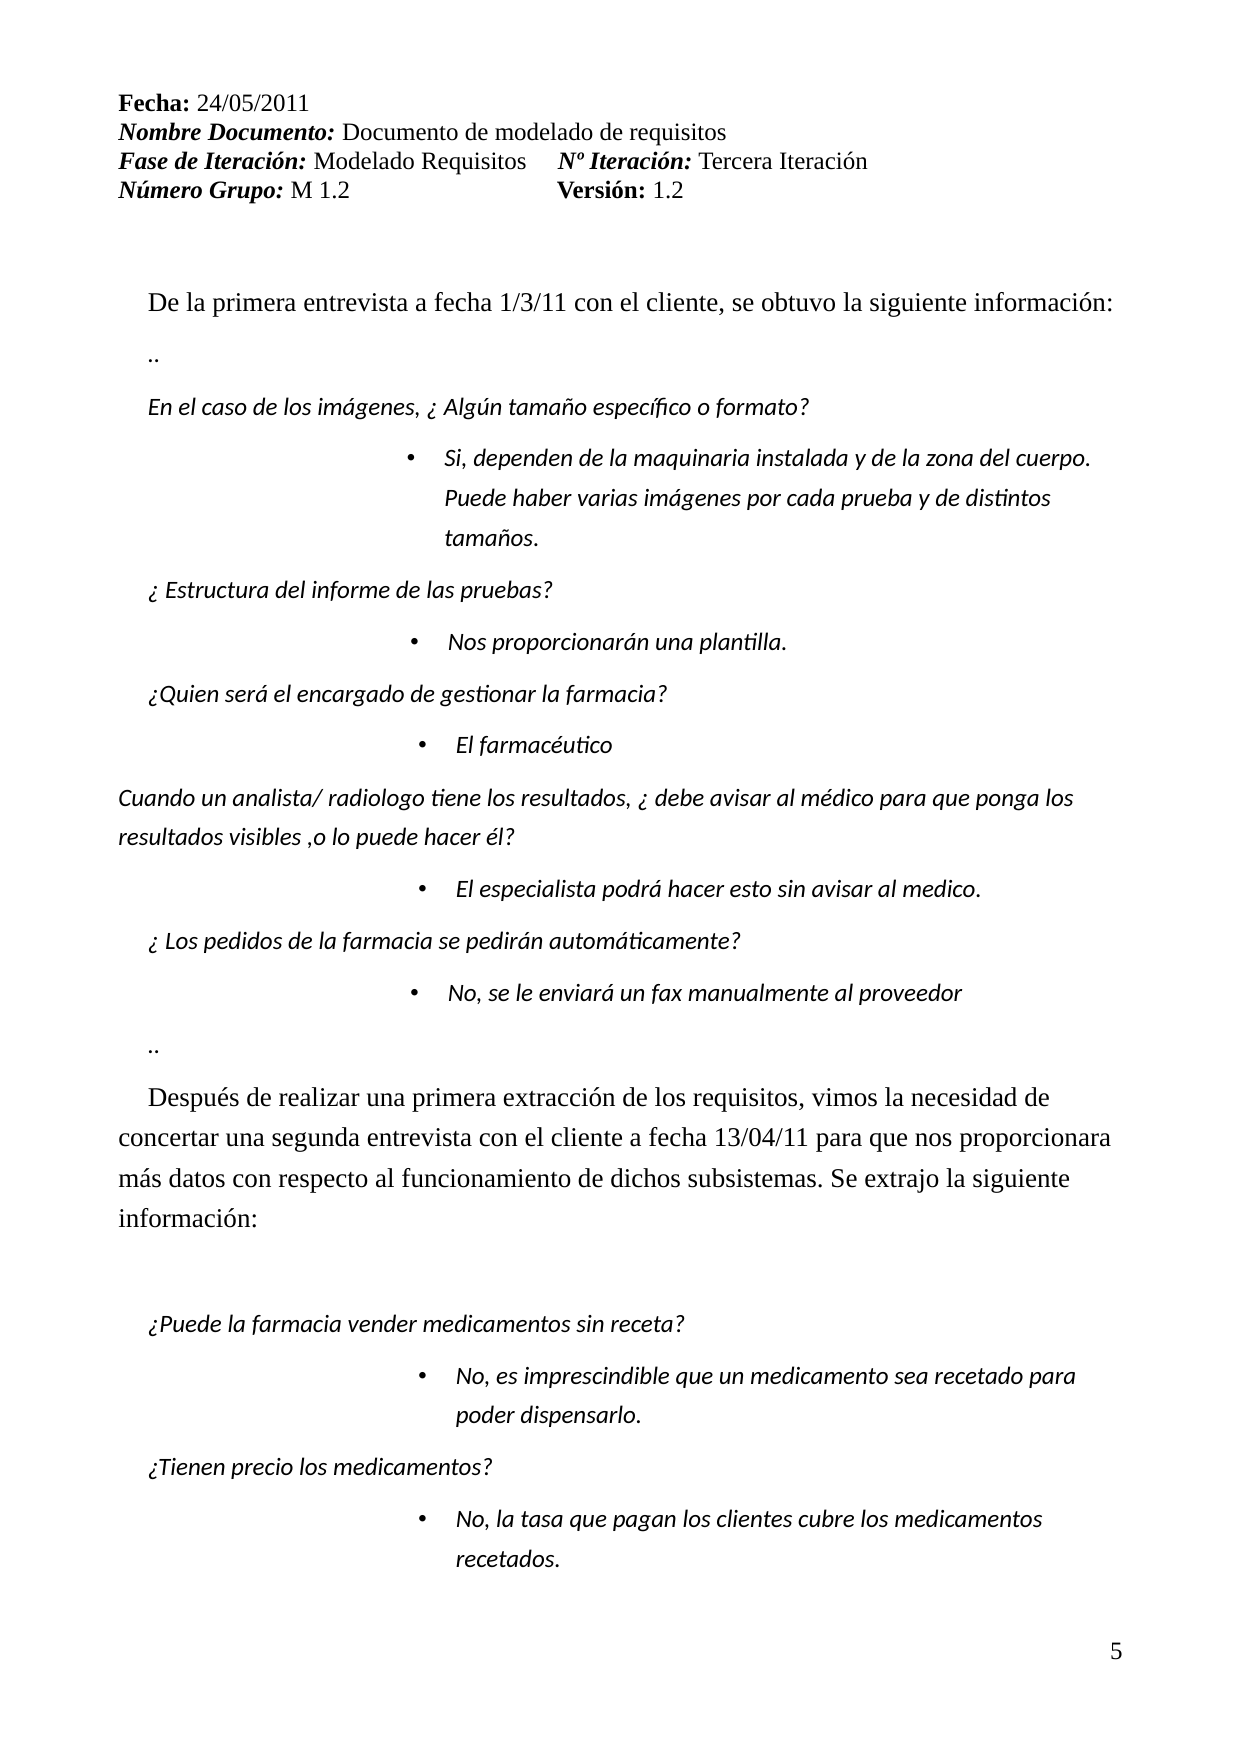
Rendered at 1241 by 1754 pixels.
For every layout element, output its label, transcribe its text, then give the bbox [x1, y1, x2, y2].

text Después de realizar una primera extracción de los requisitos, vimos la necesidad de concertar una segunda entrevista con el cliente a fecha 13/04/11 para que nos proporcionara más datos con respecto al funcionamiento de dichos subsistemas. Se extrajo la siguiente información: [118, 1081, 1122, 1233]
text .. [118, 339, 1122, 369]
text En el caso de los imágenes, ¿ Algún tamaño específico o formato? [118, 391, 1122, 421]
list Cuando un analista/ radiologo tiene los resultados, ¿ debe avisar al médico para que ponga los resultados visibles ,o lo puede hacer él? [118, 782, 1122, 852]
list El especialista podrá hacer esto sin avisar al medico. [418, 873, 1122, 904]
text .. [118, 1029, 1122, 1060]
list No, se le enviará un fax manualmente al proveedor [410, 977, 1122, 1008]
list Nos proporcionarán una plantilla. [410, 626, 1122, 656]
text ¿ Los pedidos de la farmacia se pedirán automáticamente? [118, 925, 1122, 956]
list Si, dependen de la maquinaria instalada y de la zona del cuerpo. Puede haber varias imágenes por cada prueba y de distintos tamaños. [407, 443, 1122, 552]
text De la primera entrevista a fecha 1/3/11 con el cliente, se obtuvo la siguiente información: [118, 286, 1122, 317]
text ¿Puede la farmacia vender medicamentos sin receta? [118, 1308, 1122, 1338]
list No, es imprescindible que un medicamento sea recetado para poder dispensarlo. [418, 1360, 1122, 1430]
text ¿Quien será el encargado de gestionar la farmacia? [118, 678, 1122, 708]
list No, la tasa que pagan los clientes cubre los medicamentos recetados. [418, 1503, 1122, 1574]
text ¿ Estructura del informe de las pruebas? [118, 574, 1122, 604]
text ¿Tienen precio los medicamentos? [118, 1452, 1122, 1482]
list El farmacéutico [418, 730, 1122, 760]
